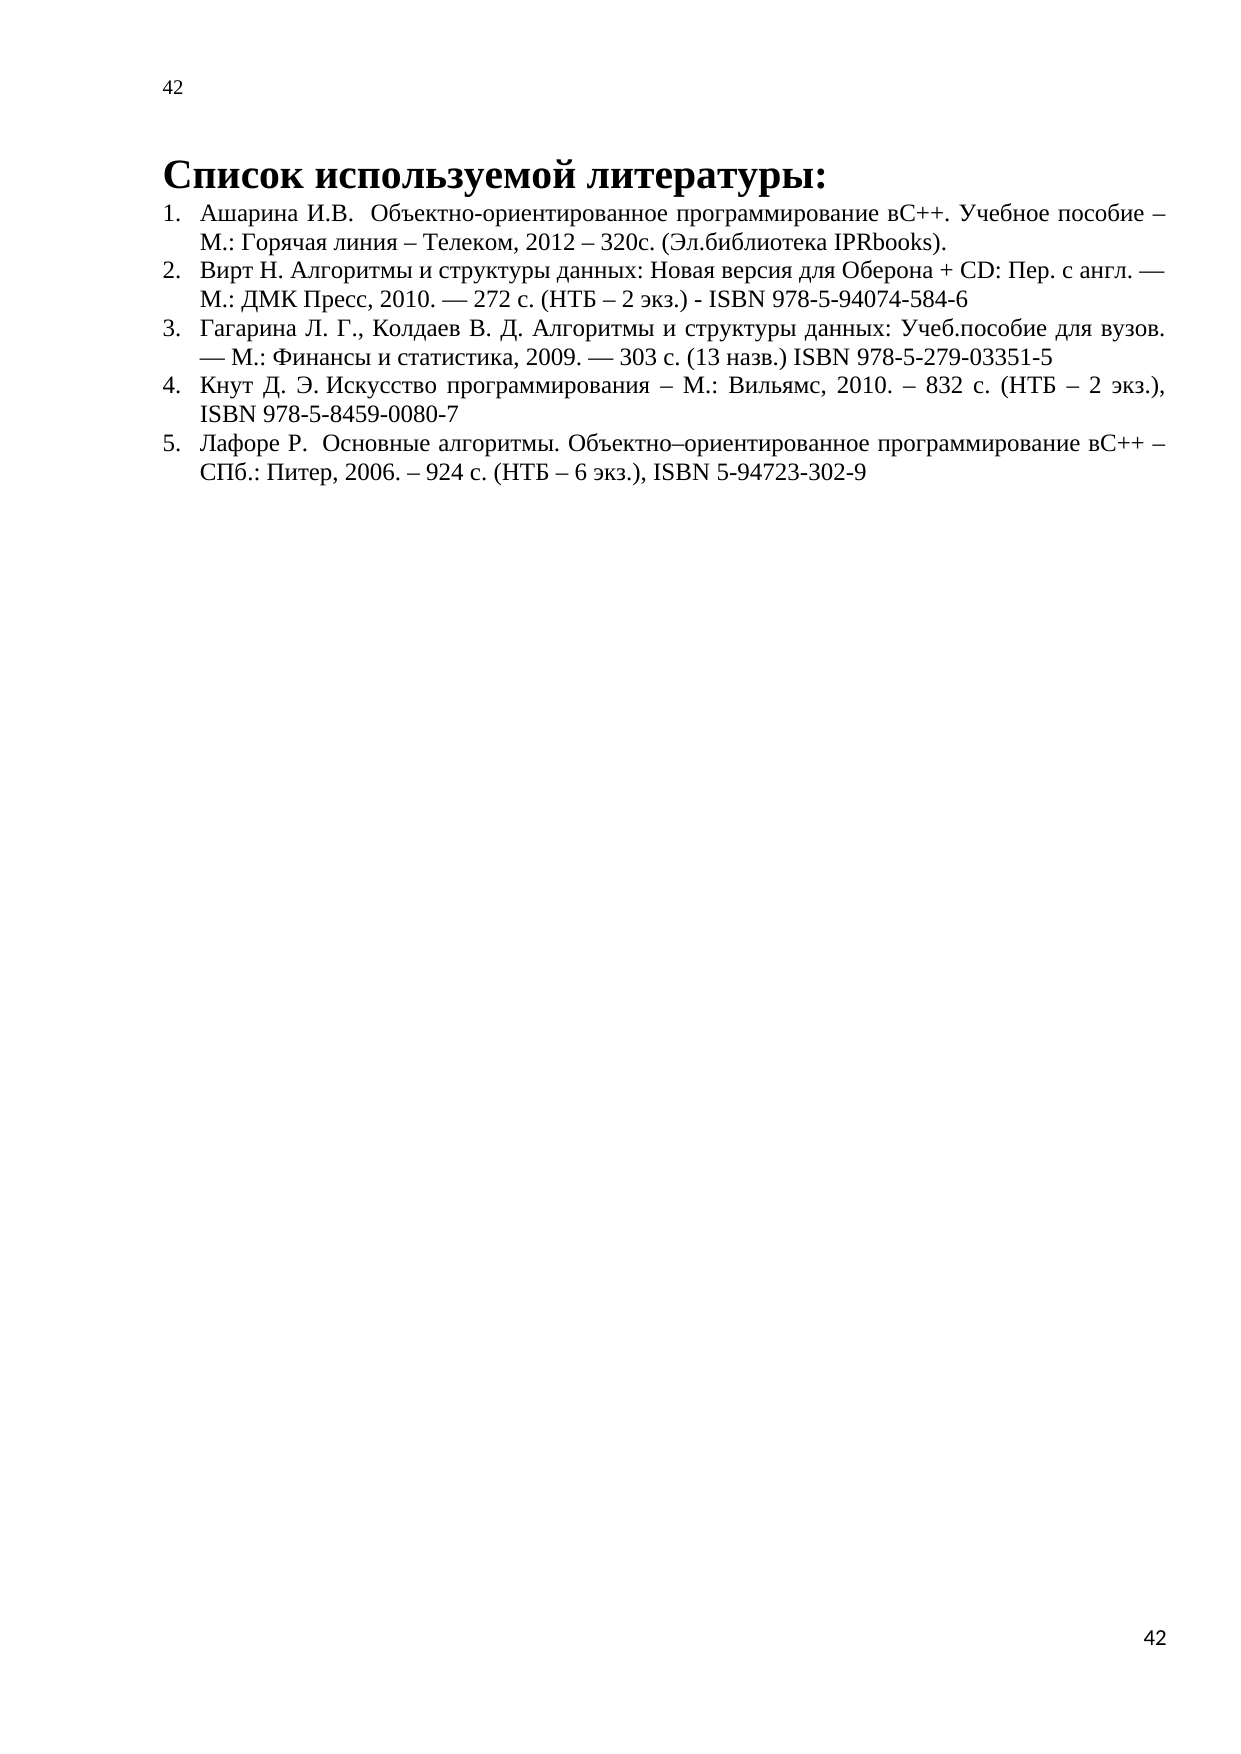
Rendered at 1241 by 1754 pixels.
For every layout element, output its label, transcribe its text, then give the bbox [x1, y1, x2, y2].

list Кнут Д. Э. Искусство программирования – М.: Вильямс, 2010. – 832 с. (НТБ – 2 экз.), ISBN 978-5-8459-0080-7 [162, 370, 1166, 428]
list Гагарина Л. Г., Колдаев В. Д. Алгоритмы и структуры данных: Учеб.пособие для вузов. — М.: Финансы и статистика, 2009. — 303 с. (13 назв.) ISBN 978-5-279-03351-5 [162, 313, 1166, 370]
text Список используемой литературы: [162, 150, 1166, 198]
list Вирт Н. Алгоритмы и структуры данных: Новая версия для Оберона + CD: Пер. с англ. — М.: ДМК Пресс, 2010. — 272 с. (НТБ – 2 экз.) - ISBN 978-5-94074-584-6 [162, 255, 1166, 313]
list Лафоре Р. Основные алгоритмы. Объектно–ориентированное программирование вС++ – СПб.: Питер, 2006. – 924 с. (НТБ – 6 экз.), ISBN 5-94723-302-9 [162, 428, 1166, 485]
list Ашарина И.В. Объектно-ориентированное программирование вС++. Учебное пособие – М.: Горячая линия – Телеком, 2012 – 320с. (Эл.библиотека IPRbooks). [162, 198, 1166, 255]
